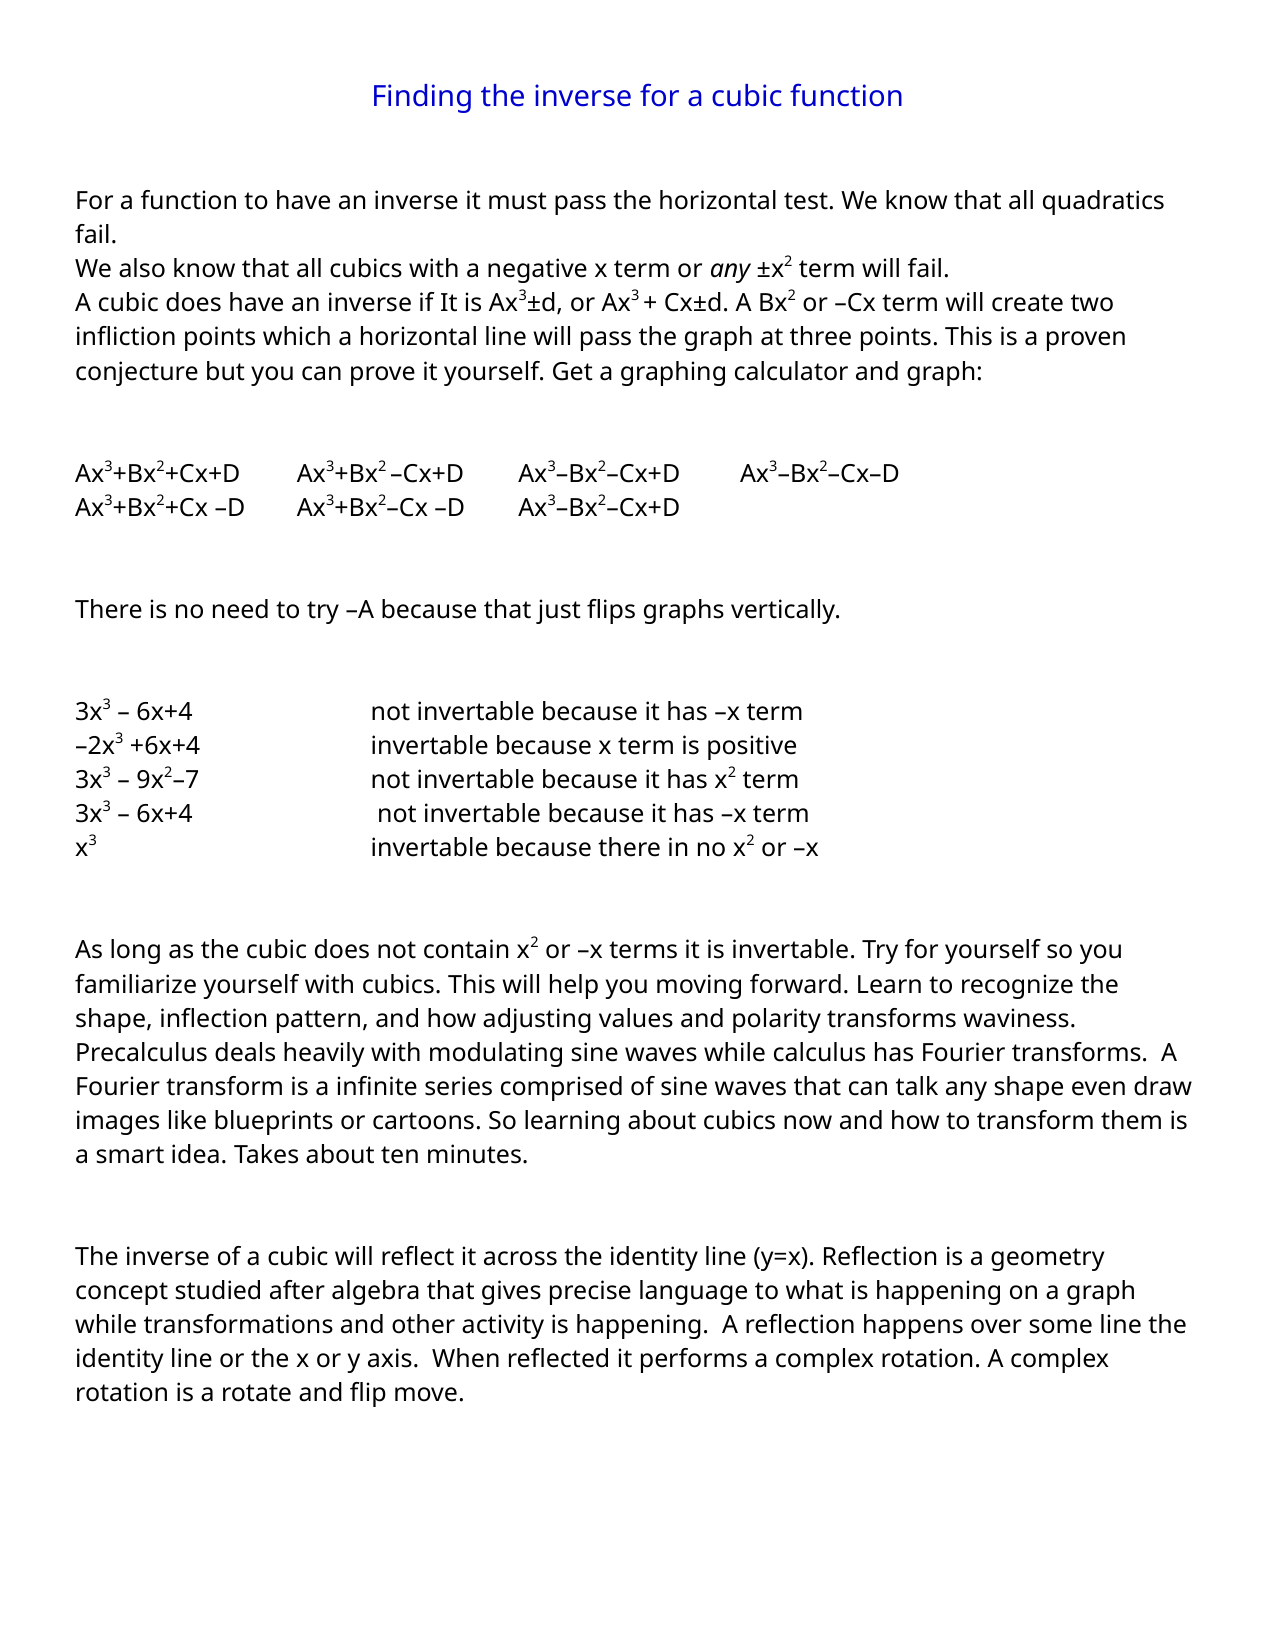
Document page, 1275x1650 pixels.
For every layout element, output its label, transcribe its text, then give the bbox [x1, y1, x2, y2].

text For a function to have an inverse it must pass the horizontal test. We know that all quadratics fail. [75, 183, 1200, 251]
text x3 invertable because there in no x2 or –x [75, 830, 1200, 864]
text The inverse of a cubic will reflect it across the identity line (y=x). Reflection is a geometry concept studied after algebra that gives precise language to what is happening on a graph while transformations and other activity is happening. A reflection happens over some line the identity line or the x or y axis. When reflected it performs a complex rotation. A complex rotation is a rotate and flip move. [75, 1239, 1200, 1409]
text We also know that all cubics with a negative x term or any ±x2 term will fail. [75, 251, 1200, 285]
text There is no need to try –A because that just flips graphs vertically. [75, 592, 1200, 626]
text –2x3 +6x+4 invertable because x term is positive [75, 728, 1200, 762]
text 3x3 – 6x+4 not invertable because it has –x term [75, 694, 1200, 728]
text As long as the cubic does not contain x2 or –x terms it is invertable. Try for yourself so you familiarize yourself with cubics. This will help you moving forward. Learn to recognize the shape, inflection pattern, and how adjusting values and polarity transforms waviness. Precalculus deals heavily with modulating sine waves while calculus has Fourier transforms. A Fourier transform is a infinite series comprised of sine waves that can talk any shape even draw images like blueprints or cartoons. So learning about cubics now and how to transform them is a smart idea. Takes about ten minutes. [75, 932, 1200, 1171]
text Ax3+Bx2+Cx+D Ax3+Bx2 –Cx+D Ax3–Bx2–Cx+D Ax3–Bx2–Cx–D [75, 455, 1200, 489]
text 3x3 – 6x+4 not invertable because it has –x term [75, 796, 1200, 830]
text A cubic does have an inverse if It is Ax3±d, or Ax3 + Cx±d. A Bx2 or –Cx term will create two infliction points which a horizontal line will pass the graph at three points. This is a proven conjecture but you can prove it yourself. Get a graphing calculator and graph: [75, 285, 1200, 387]
text Ax3+Bx2+Cx –D Ax3+Bx2–Cx –D Ax3–Bx2–Cx+D [75, 489, 1200, 523]
text 3x3 – 9x2–7 not invertable because it has x2 term [75, 762, 1200, 796]
text Finding the inverse for a cubic function [75, 75, 1200, 115]
